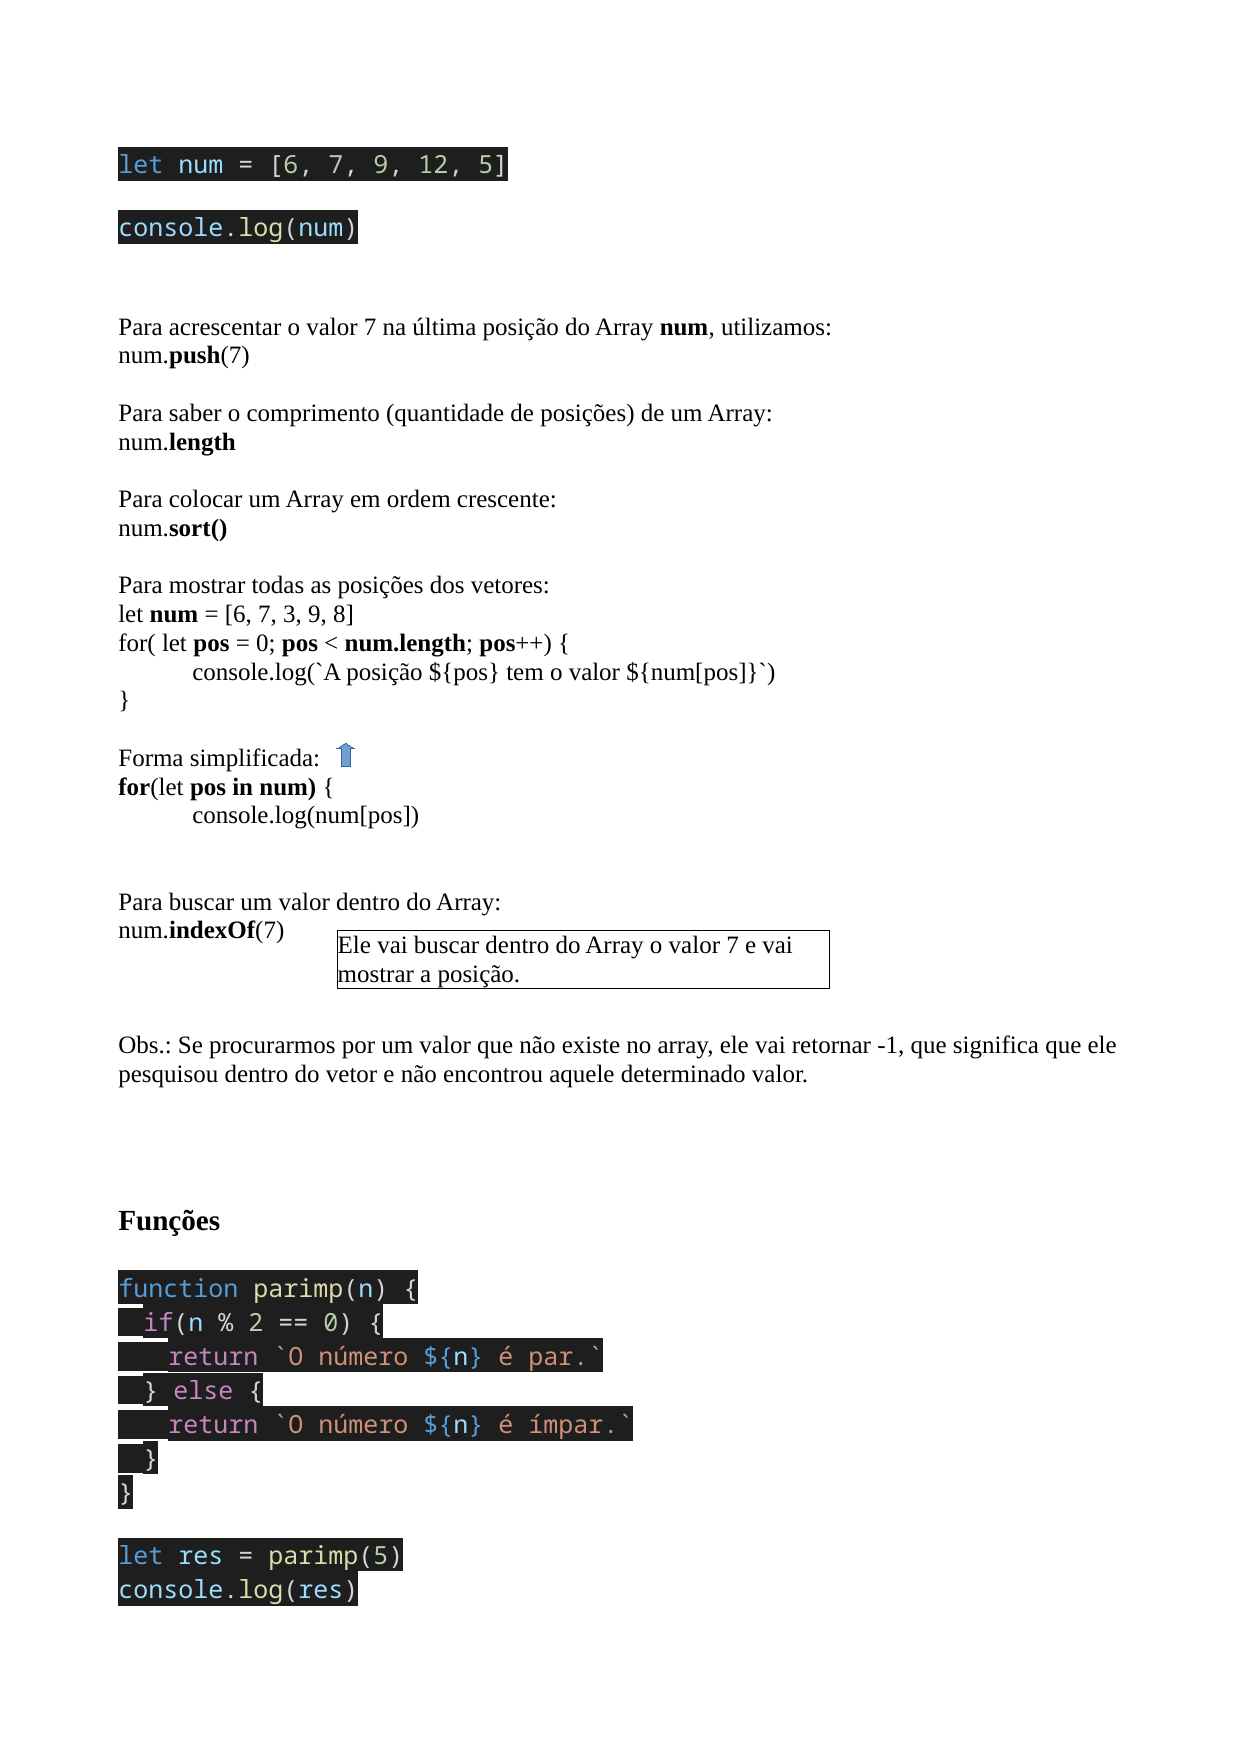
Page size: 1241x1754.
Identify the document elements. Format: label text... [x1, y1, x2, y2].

text } [118, 1474, 1122, 1509]
text Para colocar um Array em ordem crescente: [118, 484, 1122, 513]
text Obs.: Se procurarmos por um valor que não existe no array, ele vai retornar -1, que significa que ele pesquisou dentro do vetor e não encontrou aquele determinado valor. [118, 1031, 1122, 1088]
text Para acrescentar o valor 7 na última posição do Array num, utilizamos: [118, 312, 1122, 341]
text num.indexOf(7) [118, 916, 1122, 944]
text function parimp(n) { [118, 1270, 1122, 1304]
text let num = [6, 7, 9, 12, 5] [118, 147, 1122, 181]
text let res = parimp(5) [118, 1537, 1122, 1571]
text return `O número ${n} é par.` [118, 1338, 1122, 1372]
text console.log(`A posição ${pos} tem o valor ${num[pos]}`) [118, 657, 1122, 686]
text } [118, 1441, 1122, 1474]
text } [118, 686, 1122, 714]
text Para saber o comprimento (quantidade de posições) de um Array: [118, 398, 1122, 427]
text for(let pos in num) { [118, 772, 1122, 801]
text let num = [6, 7, 3, 9, 8] [118, 599, 1122, 628]
text for( let pos = 0; pos < num.length; pos++) { [118, 628, 1122, 657]
text } else { [118, 1372, 1122, 1406]
text num.length [118, 427, 1122, 456]
text Para buscar um valor dentro do Array: [118, 887, 1122, 916]
text return `O número ${n} é ímpar.` [118, 1406, 1122, 1441]
text Funções [118, 1203, 1122, 1237]
text num.push(7) [118, 341, 1122, 369]
text Para mostrar todas as posições dos vetores: [118, 571, 1122, 599]
text console.log(num) [118, 210, 1122, 244]
text console.log(num[pos]) [118, 801, 1122, 829]
text num.sort() [118, 513, 1122, 542]
text console.log(res) [118, 1571, 1122, 1606]
text Forma simplificada: [118, 743, 1122, 772]
text if(n % 2 == 0) { [118, 1304, 1122, 1338]
